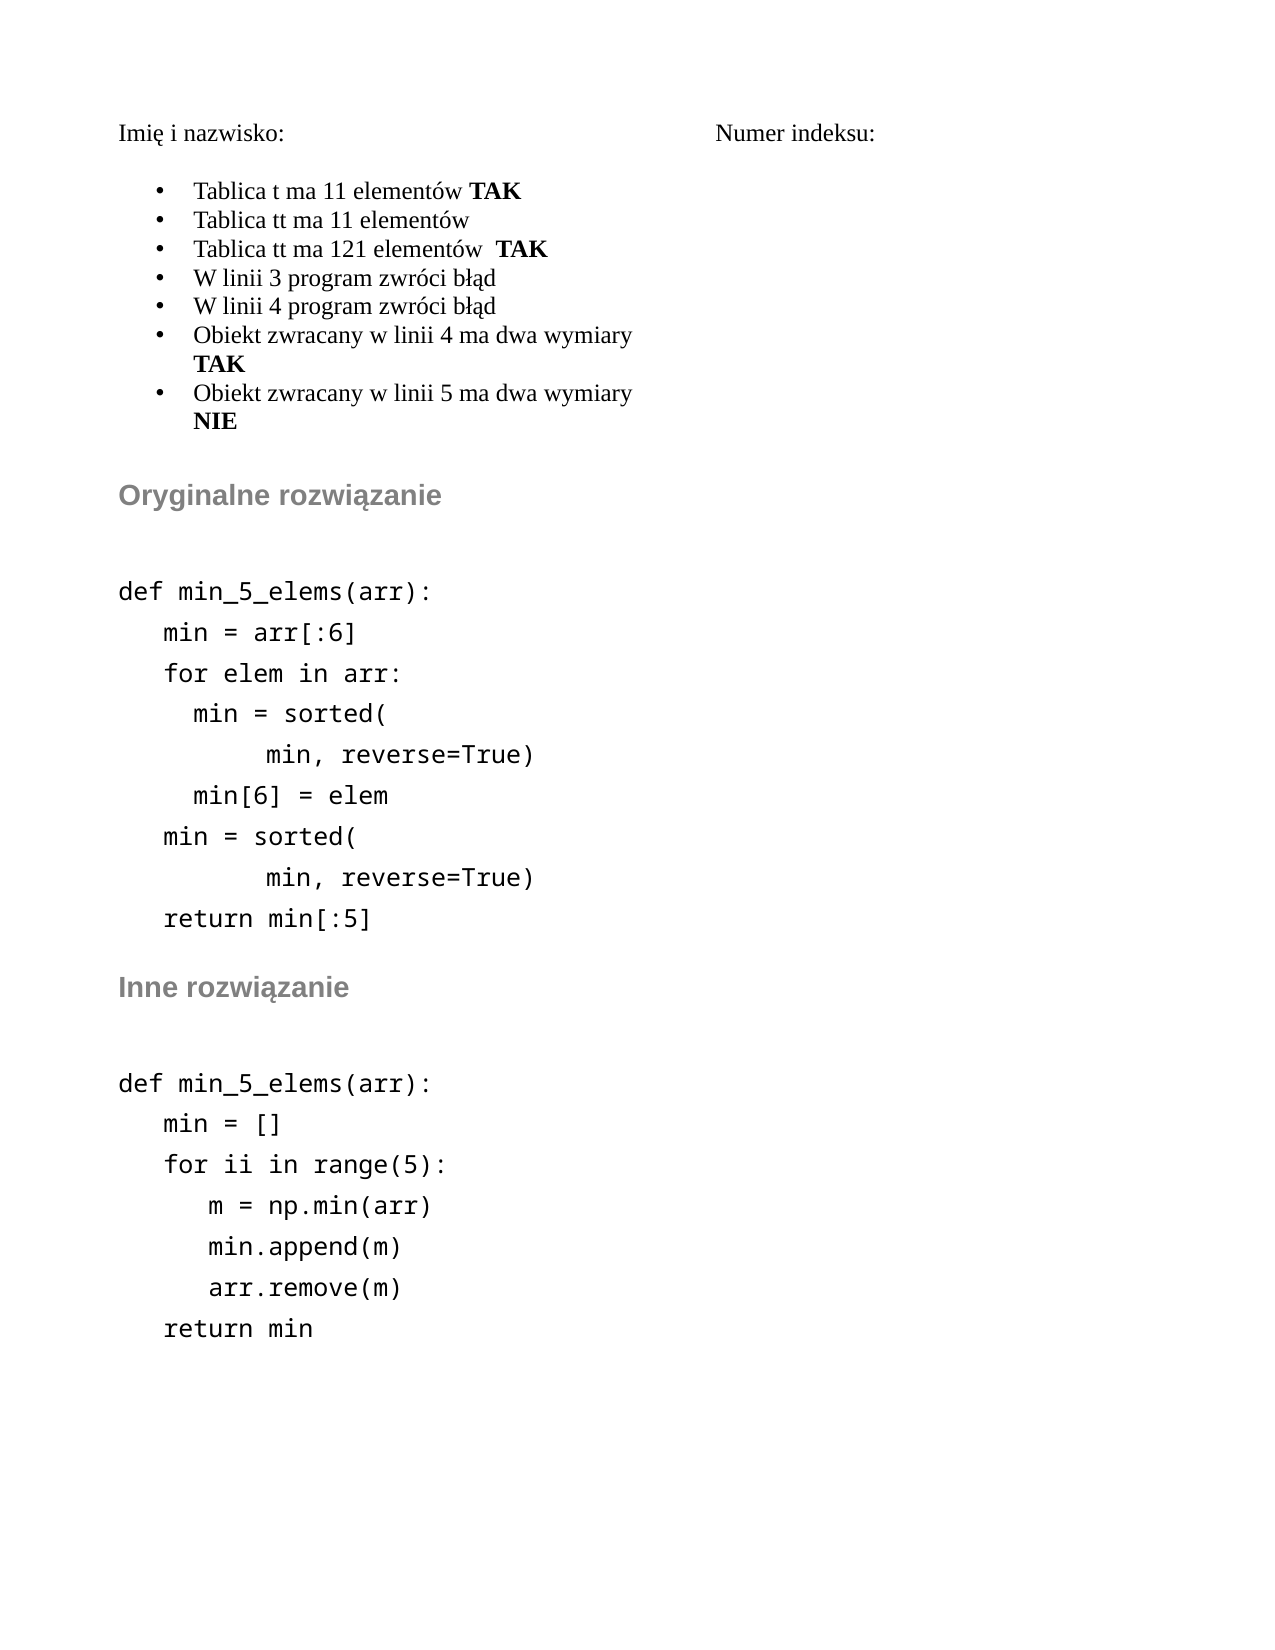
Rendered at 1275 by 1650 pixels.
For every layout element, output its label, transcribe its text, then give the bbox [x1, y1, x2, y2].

text return min [118, 1310, 637, 1344]
subtitle Inne rozwiązanie [118, 970, 637, 1004]
list W linii 3 program zwróci błąd [156, 263, 637, 291]
text def min_5_elems(arr): [118, 573, 637, 608]
text min.append(m) [118, 1229, 637, 1263]
text min = sorted( [118, 696, 637, 730]
list Tablica t ma 11 elementów TAK [156, 176, 637, 205]
list Tablica tt ma 121 elementów TAK [156, 234, 637, 263]
text min = arr[:6] [118, 614, 637, 648]
list Obiekt zwracany w linii 5 ma dwa wymiary NIE [156, 378, 637, 435]
text min[6] = elem [118, 778, 637, 812]
text min = [] [118, 1106, 637, 1140]
text m = np.min(arr) [118, 1188, 637, 1222]
text min, reverse=True) [118, 859, 637, 893]
list W linii 4 program zwróci błąd [156, 291, 637, 320]
list Obiekt zwracany w linii 4 ma dwa wymiary TAK [156, 320, 637, 378]
text def min_5_elems(arr): [118, 1065, 637, 1099]
text for elem in arr: [118, 655, 637, 689]
list Tablica tt ma 11 elementów [156, 205, 637, 234]
text return min[:5] [118, 900, 637, 934]
text arr.remove(m) [118, 1269, 637, 1303]
text for ii in range(5): [118, 1147, 637, 1181]
text min, reverse=True) [118, 737, 637, 771]
text min = sorted( [118, 818, 637, 853]
subtitle Oryginalne rozwiązanie [118, 478, 637, 512]
